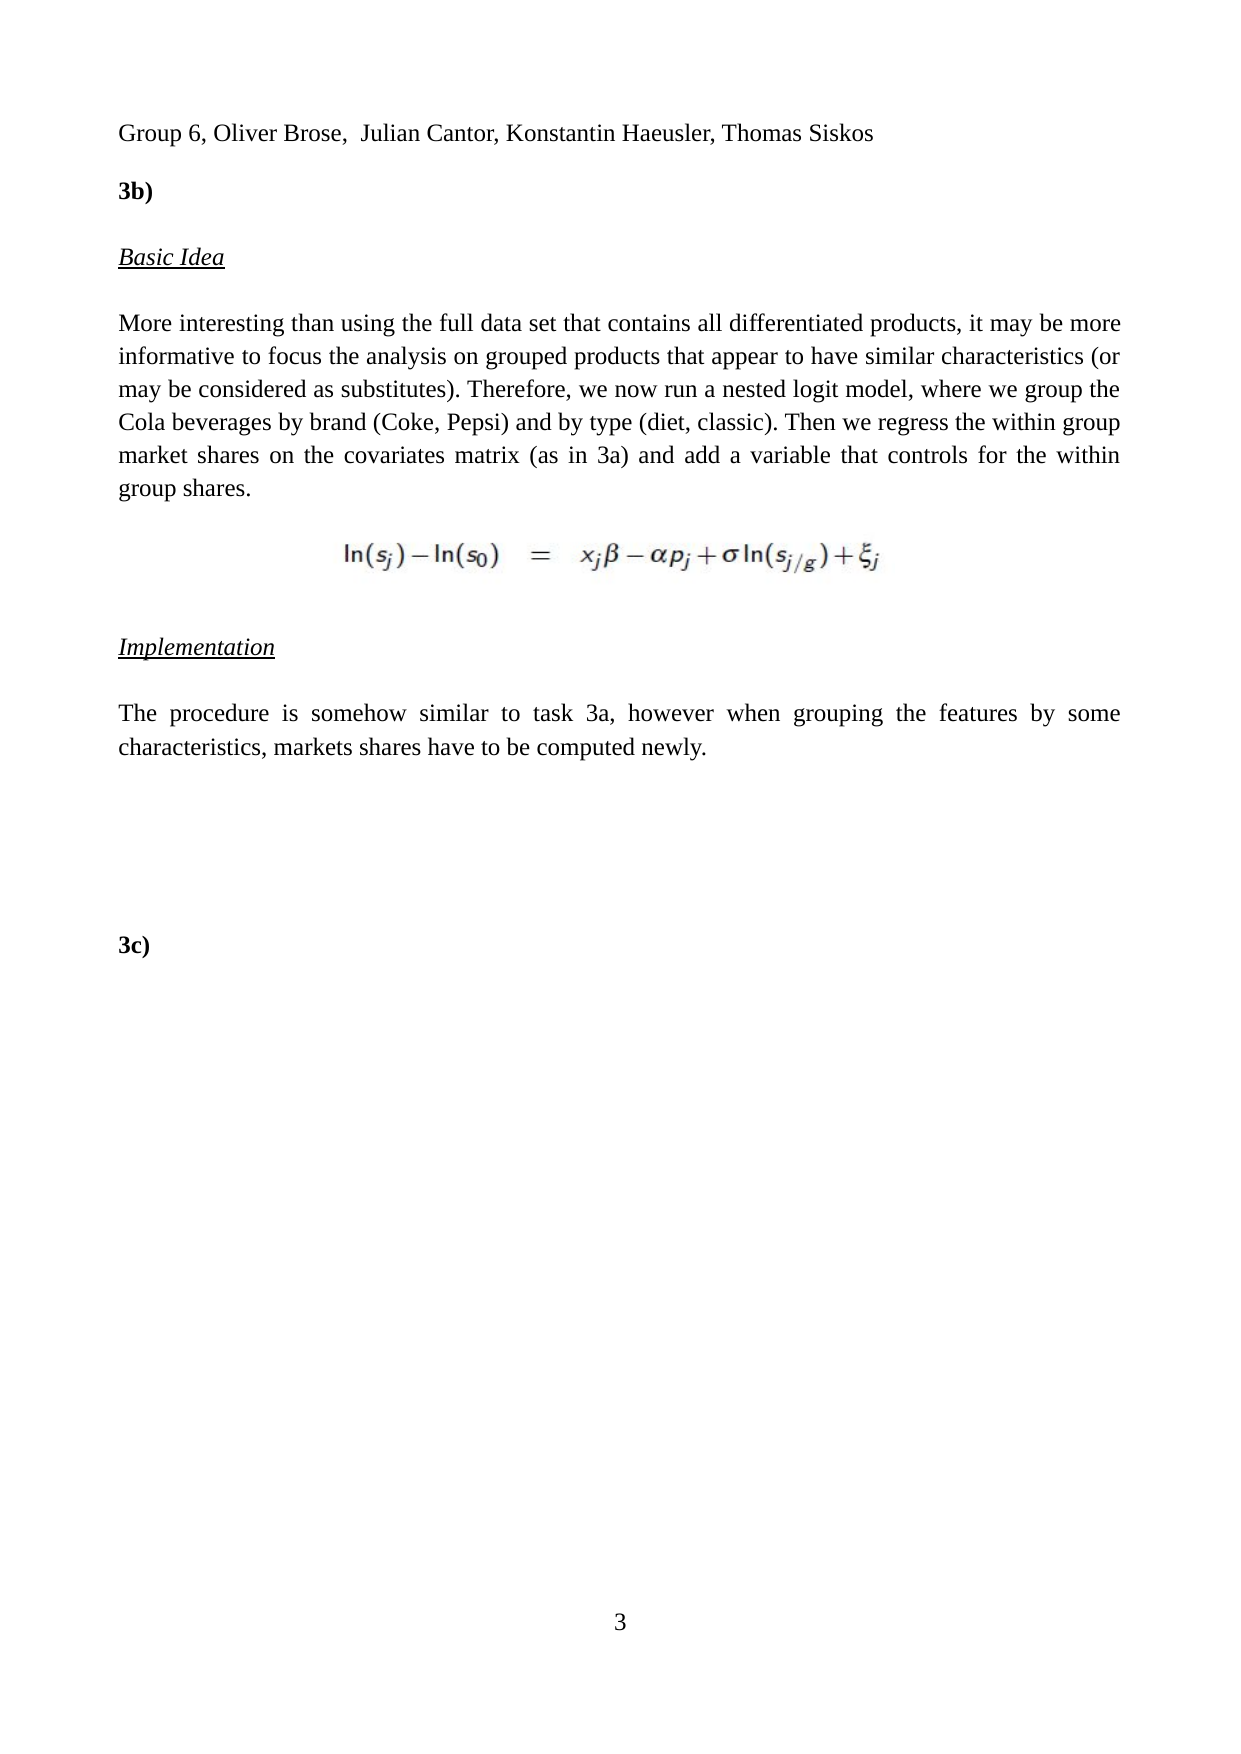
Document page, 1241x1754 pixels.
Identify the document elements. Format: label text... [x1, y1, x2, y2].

text 3c) [118, 930, 1122, 958]
text The procedure is somehow similar to task 3a, however when grouping the features by some characteristics, markets shares have to be computed newly. [118, 698, 1122, 760]
text Basic Idea [118, 242, 1122, 271]
picture [332, 523, 895, 596]
text More interesting than using the full data set that contains all differentiated products, it may be more informative to focus the analysis on grouped products that appear to have similar characteristics (or may be considered as substitutes). Therefore, we now run a nested logit model, where we group the Cola beverages by brand (Coke, Pepsi) and by type (diet, classic). Then we regress the within group market shares on the covariates matrix (as in 3a) and add a variable that controls for the within group shares. [118, 308, 1122, 502]
text 3b) [118, 176, 1122, 205]
text Implementation [118, 632, 1122, 661]
